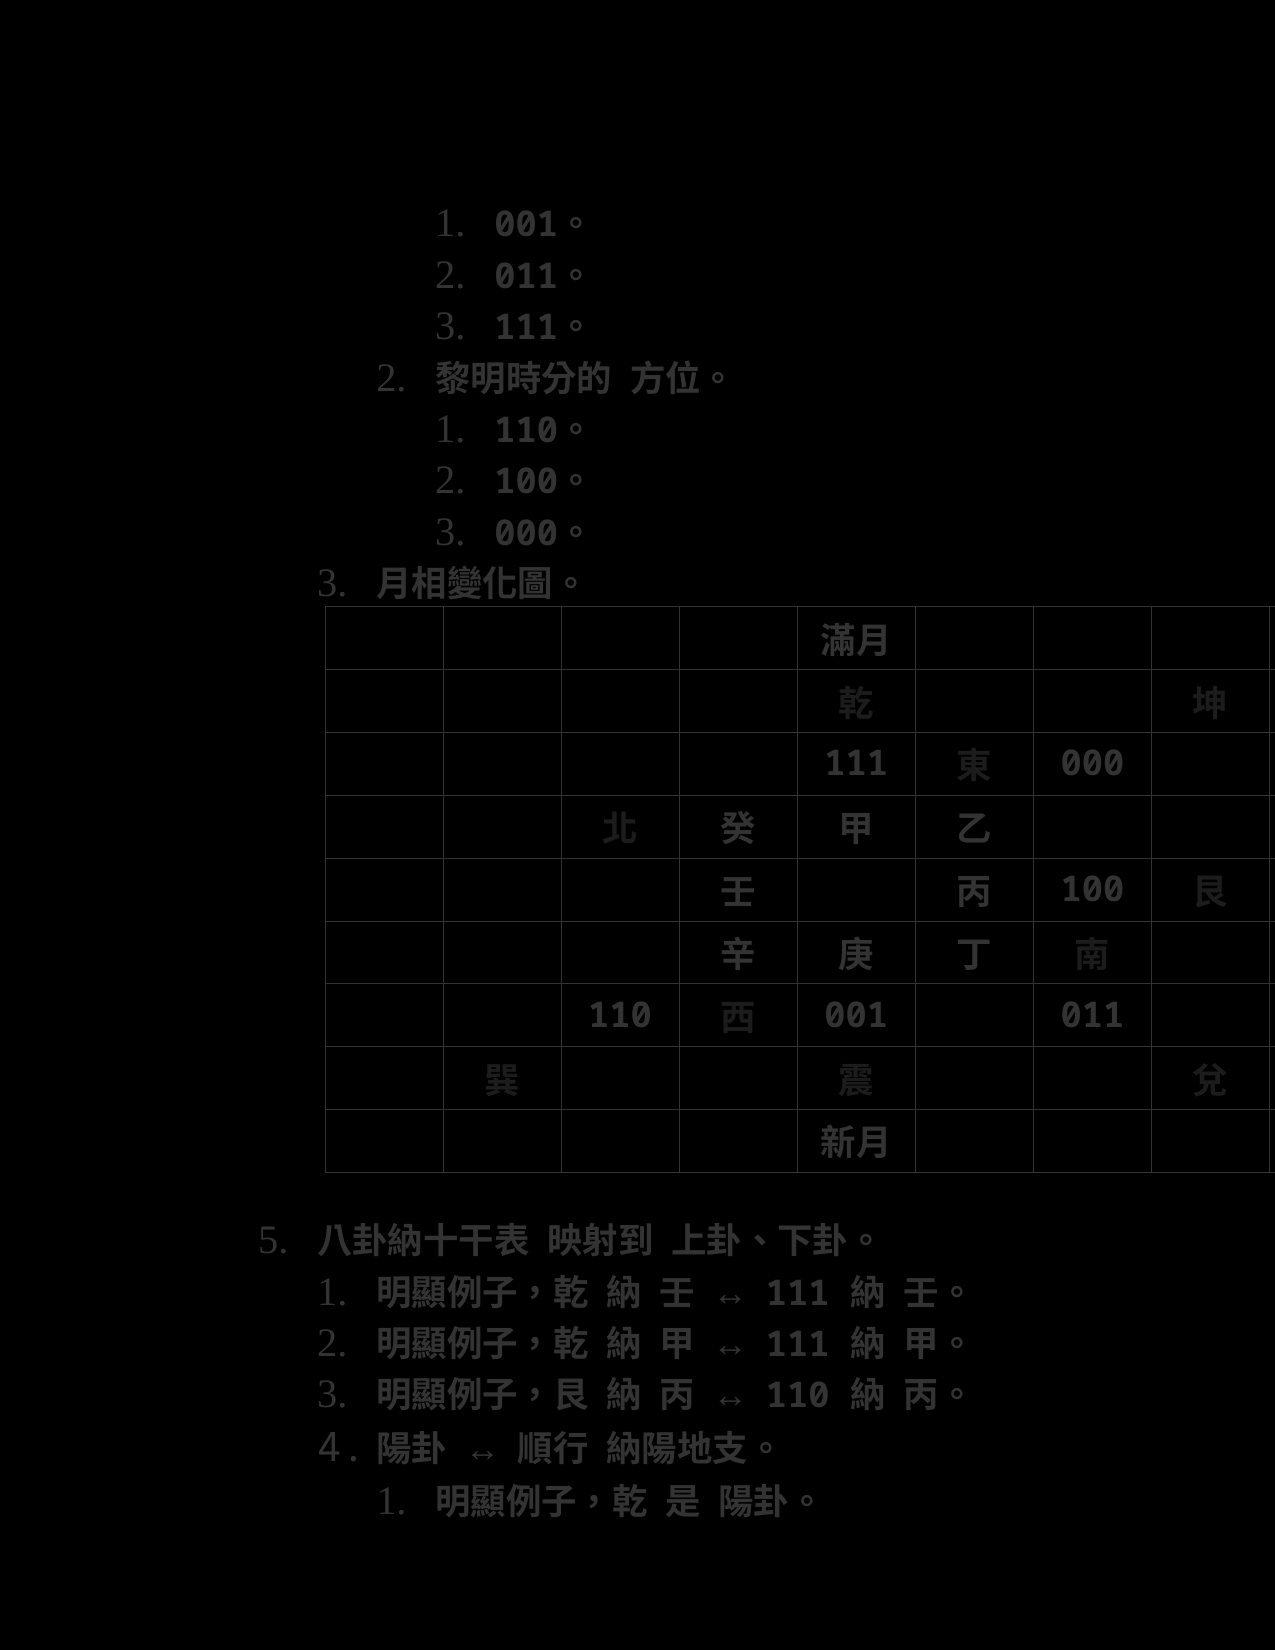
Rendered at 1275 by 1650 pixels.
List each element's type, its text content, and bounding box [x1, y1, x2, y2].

table_cell [680, 733, 797, 795]
table_cell [562, 670, 679, 732]
table_cell 辛 [680, 922, 797, 983]
table_cell [326, 733, 443, 795]
table_cell [680, 1047, 797, 1109]
table_cell [562, 1047, 679, 1109]
table_cell 癸 [680, 796, 797, 858]
table_cell [1034, 670, 1151, 732]
table_cell 下弦月 [1270, 859, 1275, 921]
table_header [1152, 607, 1269, 669]
table_cell [1152, 922, 1269, 983]
table_cell [562, 1110, 679, 1172]
table_cell [326, 859, 443, 921]
table_cell 巽 [444, 1047, 561, 1109]
table_cell [444, 859, 561, 921]
table_cell 111 [798, 733, 915, 795]
list 001。 [435, 196, 1157, 247]
table_header [444, 607, 561, 669]
table_cell 艮 [1152, 859, 1269, 921]
list 明顯例子，乾 是 陽卦。 [376, 1473, 1157, 1524]
table_cell [444, 733, 561, 795]
table_cell [444, 670, 561, 732]
table_cell [916, 1110, 1033, 1172]
table_cell 甲 [798, 796, 915, 858]
table_cell [562, 922, 679, 983]
table_cell 震 [798, 1047, 915, 1109]
list 黎明時分的 方位。 [376, 350, 1157, 401]
table_cell 兌 [1152, 1047, 1269, 1109]
table_header [326, 607, 443, 669]
table_header [916, 607, 1033, 669]
table_cell [326, 796, 443, 858]
table_cell 坤 [1152, 670, 1269, 732]
table_cell [1152, 733, 1269, 795]
table_cell 壬 [680, 859, 797, 921]
table_cell 乙 [916, 796, 1033, 858]
table_header [680, 607, 797, 669]
table_cell 001 [798, 984, 915, 1046]
table_cell [1152, 1110, 1269, 1172]
table_cell 庚 [798, 922, 915, 983]
table_cell [326, 1110, 443, 1172]
table_cell [1034, 1047, 1151, 1109]
table_cell [1270, 984, 1275, 1046]
table_cell [680, 670, 797, 732]
list 011。 [435, 247, 1157, 298]
table_cell [1270, 922, 1275, 983]
table_cell [326, 1047, 443, 1109]
table_cell [916, 670, 1033, 732]
table_header [1034, 607, 1151, 669]
table_cell [326, 670, 443, 732]
table_cell [916, 984, 1033, 1046]
table_cell 011 [1034, 984, 1151, 1046]
table_cell [1152, 984, 1269, 1046]
table_cell 丁 [916, 922, 1033, 983]
table_cell 北 [562, 796, 679, 858]
table_cell 新月 [798, 1110, 915, 1172]
list 110。 [435, 401, 1157, 452]
table_cell 000 [1034, 733, 1151, 795]
table_header 滿月 [798, 607, 915, 669]
table_cell 南 [1034, 922, 1151, 983]
table_cell 100 [1034, 859, 1151, 921]
table_cell [1152, 796, 1269, 858]
list 100。 [435, 452, 1157, 504]
list 明顯例子，乾 納 壬 ↔ 111 納 壬。 [317, 1264, 1157, 1315]
list 明顯例子，乾 納 甲 ↔ 111 納 甲。 [317, 1315, 1157, 1367]
table_cell [1034, 1110, 1151, 1172]
table_cell [444, 796, 561, 858]
table_cell 上弦月 [1270, 1110, 1275, 1172]
table_cell [1270, 1047, 1275, 1109]
table_cell [1270, 733, 1275, 795]
list 八卦納十干表 映射到 上卦、下卦。 [258, 1213, 1157, 1264]
table_cell [1270, 670, 1275, 732]
table_cell [326, 984, 443, 1046]
table_cell [1270, 796, 1275, 858]
table_cell 110 [562, 984, 679, 1046]
list 明顯例子，艮 納 丙 ↔ 110 納 丙。 [317, 1367, 1157, 1418]
table_header [562, 607, 679, 669]
table_cell [1034, 796, 1151, 858]
list 111。 [435, 298, 1157, 350]
table_cell [562, 733, 679, 795]
table_cell 乾 [798, 670, 915, 732]
table_cell [680, 1110, 797, 1172]
table_header [1270, 607, 1275, 669]
table_cell [326, 922, 443, 983]
table_cell 丙 [916, 859, 1033, 921]
table_cell 西 [680, 984, 797, 1046]
table_cell [444, 922, 561, 983]
list 陽卦 ↔ 順行 納陽地支。 [317, 1418, 1157, 1473]
list 000。 [435, 504, 1157, 555]
table_cell [444, 984, 561, 1046]
table_cell 東 [916, 733, 1033, 795]
table_cell [444, 1110, 561, 1172]
list 月相變化圖。 [317, 555, 1157, 606]
table_cell [562, 859, 679, 921]
table_cell [798, 859, 915, 921]
table_cell [916, 1047, 1033, 1109]
